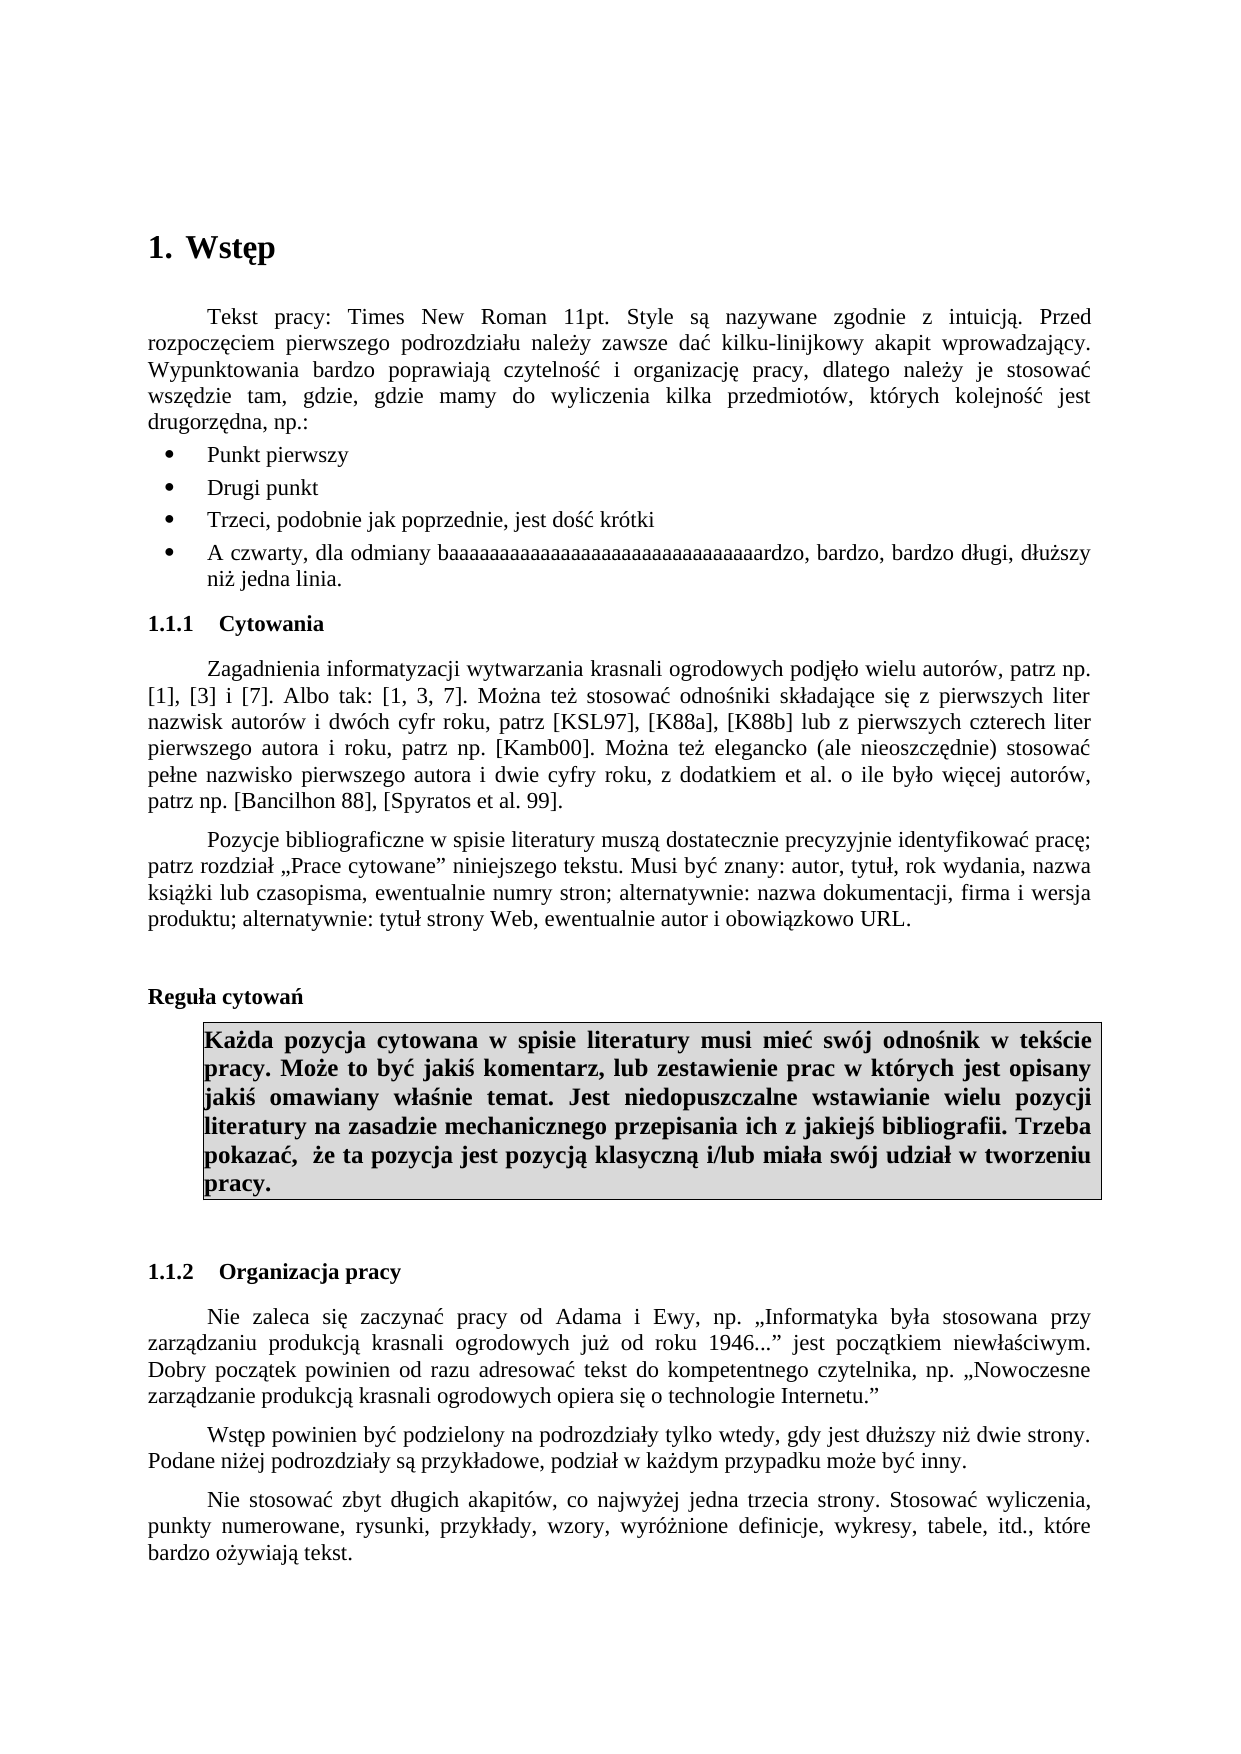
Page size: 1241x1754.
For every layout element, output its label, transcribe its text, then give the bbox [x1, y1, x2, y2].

text Tekst pracy: Times New Roman 11pt. Style są nazywane zgodnie z intuicją. Przed rozpoczęciem pierwszego podrozdziału należy zawsze dać kilku-linijkowy akapit wprowadzający. Wypunktowania bardzo poprawiają czytelność i organizację pracy, dlatego należy je stosować wszędzie tam, gdzie, gdzie mamy do wyliczenia kilka przedmiotów, których kolejność jest drugorzędna, np.: [148, 303, 1092, 435]
text Wstęp powinien być podzielony na podrozdziały tylko wtedy, gdy jest dłuższy niż dwie strony. Podane niżej podrozdziały są przykładowe, podział w każdym przypadku może być inny. [148, 1421, 1092, 1474]
text Pozycje bibliograficzne w spisie literatury muszą dostatecznie precyzyjnie identyfikować pracę; patrz rozdział „Prace cytowane” niniejszego tekstu. Musi być znany: autor, tytuł, rok wydania, nazwa książki lub czasopisma, ewentualnie numry stron; alternatywnie: nazwa dokumentacji, firma i wersja produktu; alternatywnie: tytuł strony Web, ewentualnie autor i obowiązkowo URL. [148, 826, 1092, 931]
text Nie zaleca się zaczynać pracy od Adama i Ewy, np. „Informatyka była stosowana przy zarządzaniu produkcją krasnali ogrodowych już od roku 1946...” jest początkiem niewłaściwym. Dobry początek powinien od razu adresować tekst do kompetentnego czytelnika, np. „Nowoczesne zarządzanie produkcją krasnali ogrodowych opiera się o technologie Internetu.” [148, 1303, 1092, 1408]
subtitle Wstęp [148, 227, 1092, 266]
list Punkt pierwszy [165, 441, 1092, 467]
text Nie stosować zbyt długich akapitów, co najwyżej jedna trzecia strony. Stosować wyliczenia, punkty numerowane, rysunki, przykłady, wzory, wyróżnione definicje, wykresy, tabele, itd., które bardzo ożywiają tekst. [148, 1486, 1092, 1565]
text Reguła cytowań [148, 983, 1092, 1009]
subtitle Organizacja pracy [148, 1258, 1092, 1284]
list Trzeci, podobnie jak poprzednie, jest dość krótki [165, 506, 1092, 533]
list Drugi punkt [165, 474, 1092, 500]
subtitle Cytowania [148, 610, 1092, 637]
list A czwarty, dla odmiany baaaaaaaaaaaaaaaaaaaaaaaaaaaaaaardzo, bardzo, bardzo długi, dłuższy niż jedna linia. [165, 539, 1092, 592]
text Zagadnienia informatyzacji wytwarzania krasnali ogrodowych podjęło wielu autorów, patrz np. [1], [3] i [7]. Albo tak: [1, 3, 7]. Można też stosować odnośniki składające się z pierwszych liter nazwisk autorów i dwóch cyfr roku, patrz [KSL97], [K88a], [K88b] lub z pierwszych czterech liter pierwszego autora i roku, patrz np. [Kamb00]. Można też elegancko (ale nieoszczędnie) stosować pełne nazwisko pierwszego autora i dwie cyfry roku, z dodatkiem et al. o ile było więcej autorów, patrz np. [Bancilhon 88], [Spyratos et al. 99]. [148, 655, 1092, 813]
text Każda pozycja cytowana w spisie literatury musi mieć swój odnośnik w tekście pracy. Może to być jakiś komentarz, lub zestawienie prac w których jest opisany jakiś omawiany właśnie temat. Jest niedopuszczalne wstawianie wielu pozycji literatury na zasadzie mechanicznego przepisania ich z jakiejś bibliografii. Trzeba pokazać, że ta pozycja jest pozycją klasyczną i/lub miała swój udział w tworzeniu pracy. [204, 1023, 1101, 1199]
